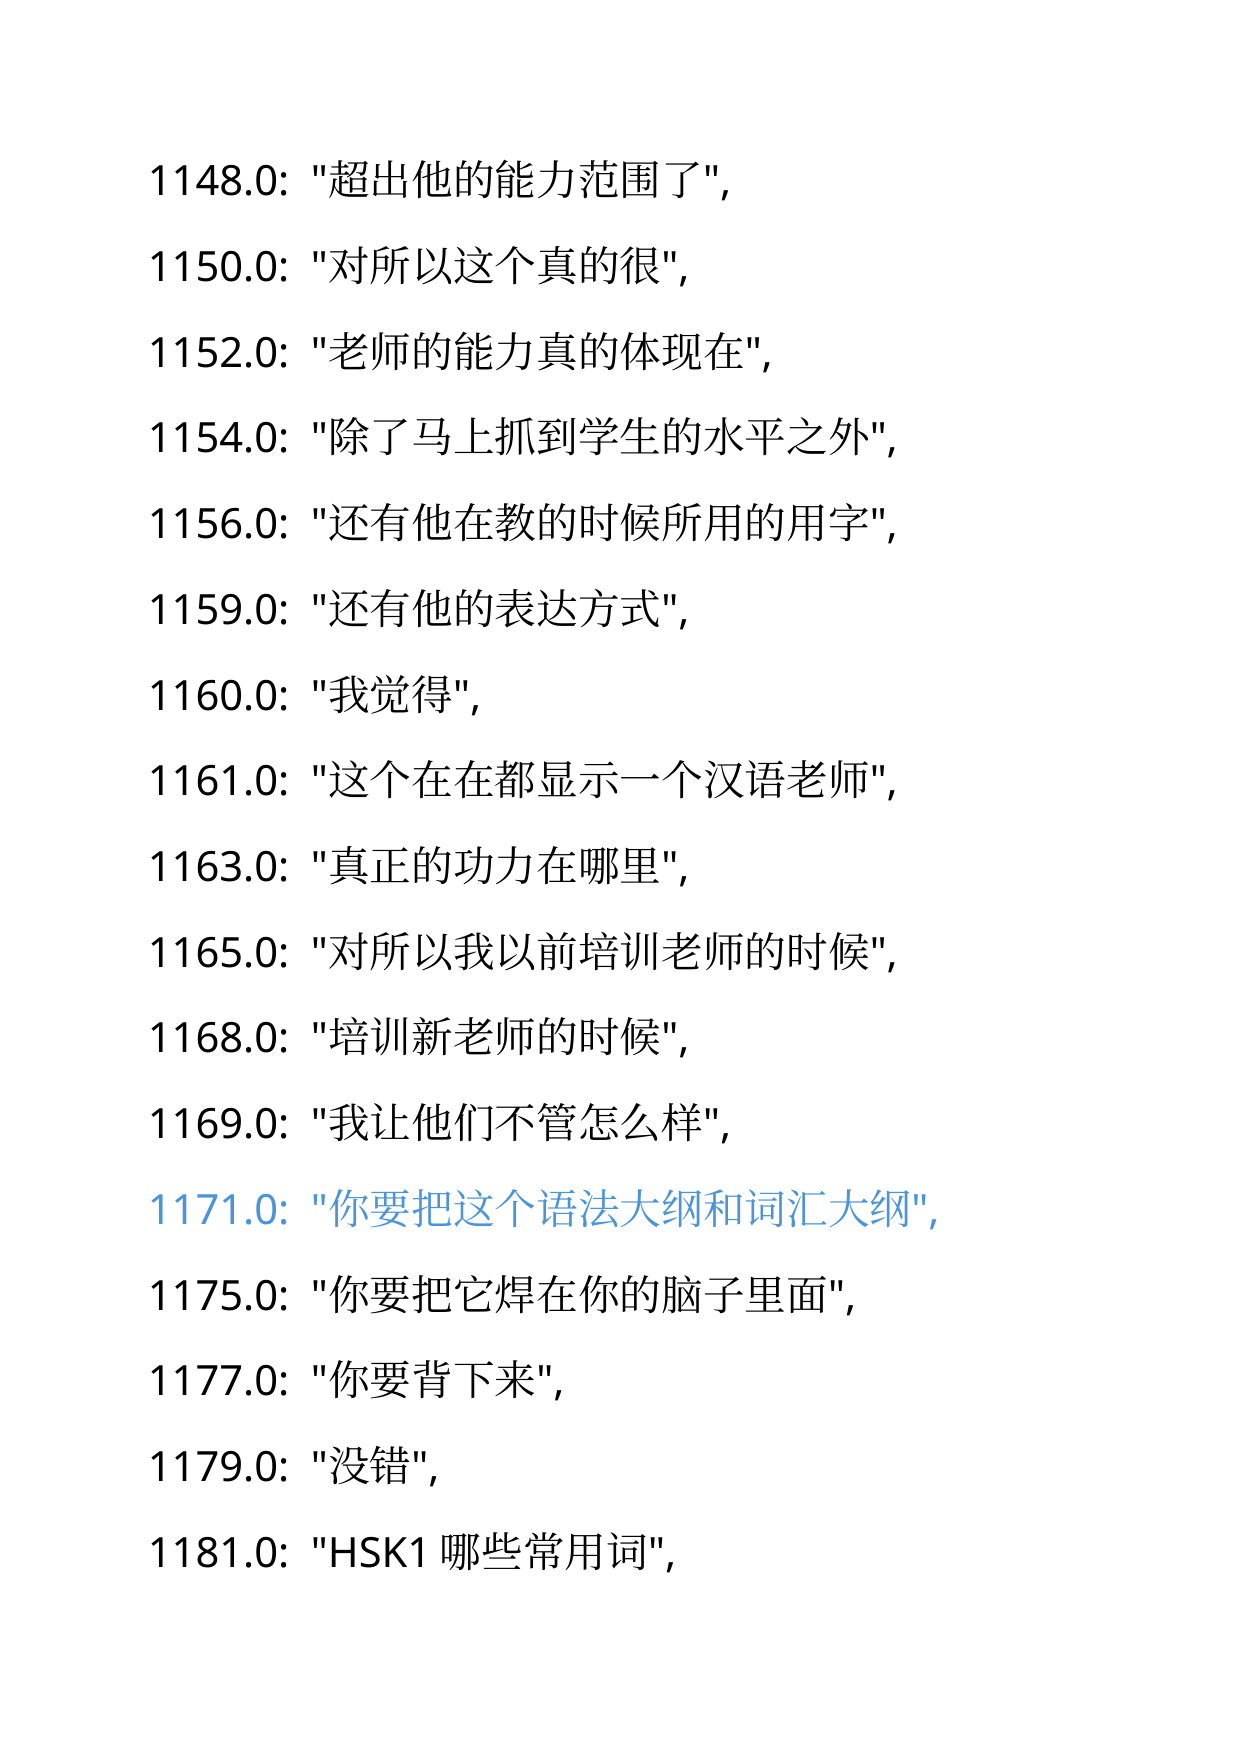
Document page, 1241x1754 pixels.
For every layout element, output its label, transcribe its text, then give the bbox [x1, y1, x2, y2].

text 1175.0: "你要把它焊在你的脑子里面", [148, 1262, 1093, 1322]
text 1152.0: "老师的能力真的体现在", [148, 319, 1093, 379]
text 1177.0: "你要背下来", [148, 1348, 1093, 1408]
text 1181.0: "HSK1哪些常用词", [148, 1519, 1093, 1579]
text 1148.0: "超出他的能力范围了", [148, 148, 1093, 208]
text 1171.0: "你要把这个语法大纲和词汇大纲", [148, 1176, 1093, 1236]
text 1163.0: "真正的功力在哪里", [148, 833, 1093, 893]
text 1160.0: "我觉得", [148, 662, 1093, 722]
text 1168.0: "培训新老师的时候", [148, 1005, 1093, 1065]
text 1150.0: "对所以这个真的很", [148, 233, 1093, 293]
text 1179.0: "没错", [148, 1433, 1093, 1494]
text 1165.0: "对所以我以前培训老师的时候", [148, 919, 1093, 979]
text 1154.0: "除了马上抓到学生的水平之外", [148, 405, 1093, 465]
text 1161.0: "这个在在都显示一个汉语老师", [148, 748, 1093, 808]
text 1156.0: "还有他在教的时候所用的用字", [148, 491, 1093, 551]
text 1169.0: "我让他们不管怎么样", [148, 1091, 1093, 1151]
text 1159.0: "还有他的表达方式", [148, 576, 1093, 636]
